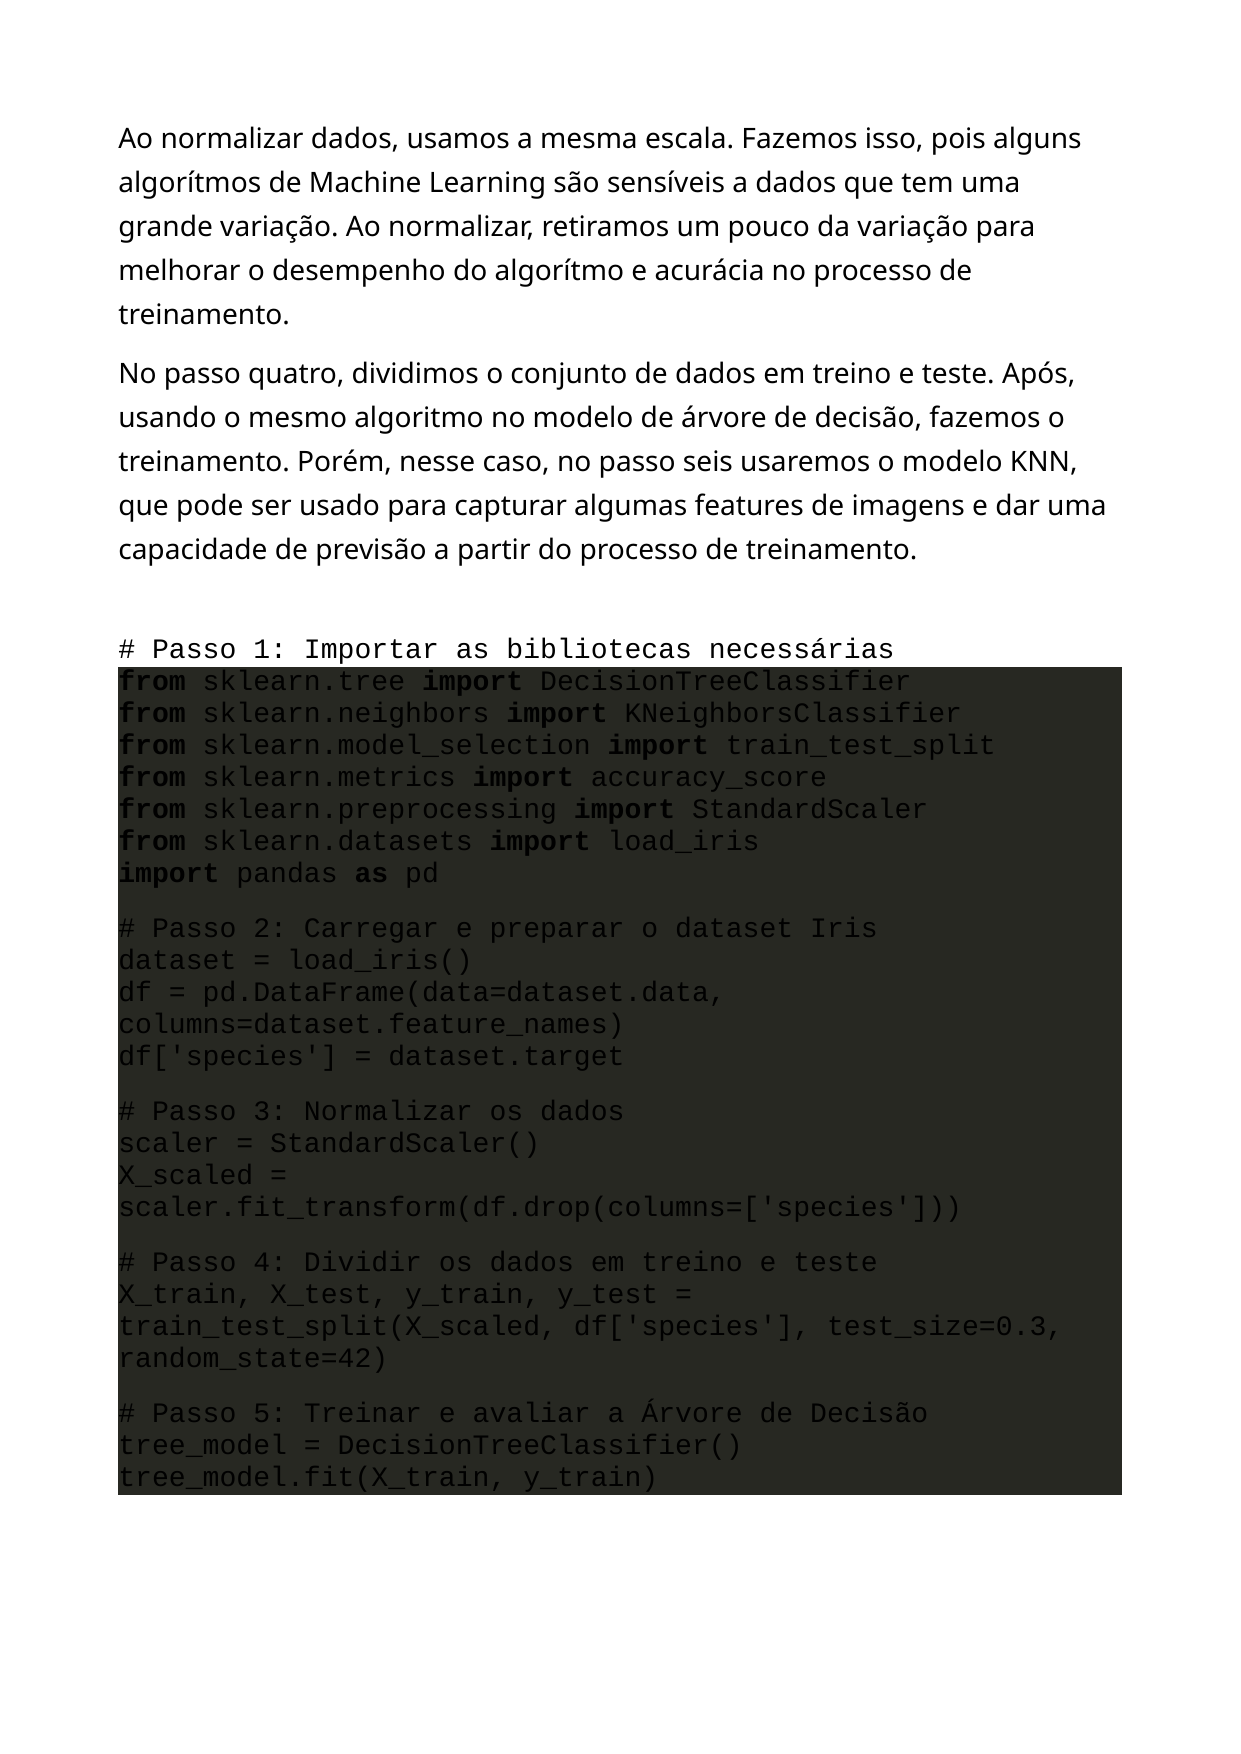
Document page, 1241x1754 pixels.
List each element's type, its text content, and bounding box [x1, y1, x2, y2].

text # Passo 4: Dividir os dados em treino e teste [118, 1248, 1122, 1280]
text from sklearn.neighbors import KNeighborsClassifier [118, 699, 1122, 731]
text tree_model = DecisionTreeClassifier() [118, 1431, 1122, 1463]
text from sklearn.model_selection import train_test_split [118, 731, 1122, 763]
text Ao normalizar dados, usamos a mesma escala. Fazemos isso, pois alguns algorítmos de Machine Learning são sensíveis a dados que tem uma grande variação. Ao normalizar, retiramos um pouco da variação para melhorar o desempenho do algorítmo e acurácia no processo de treinamento. [118, 118, 1122, 333]
text dataset = load_iris() [118, 946, 1122, 978]
text from sklearn.datasets import load_iris [118, 827, 1122, 859]
text tree_model.fit(X_train, y_train) [118, 1463, 1122, 1495]
text from sklearn.preprocessing import StandardScaler [118, 795, 1122, 827]
text # Passo 3: Normalizar os dados [118, 1097, 1122, 1129]
text from sklearn.metrics import accuracy_score [118, 763, 1122, 795]
text # Passo 2: Carregar e preparar o dataset Iris [118, 914, 1122, 946]
text No passo quatro, dividimos o conjunto de dados em treino e teste. Após, usando o mesmo algoritmo no modelo de árvore de decisão, fazemos o treinamento. Porém, nesse caso, no passo seis usaremos o modelo KNN, que pode ser usado para capturar algumas features de imagens e dar uma capacidade de previsão a partir do processo de treinamento. [118, 353, 1122, 568]
text # Passo 1: Importar as bibliotecas necessárias [118, 636, 1122, 667]
text # Passo 5: Treinar e avaliar a Árvore de Decisão [118, 1399, 1122, 1431]
text df = pd.DataFrame(data=dataset.data, columns=dataset.feature_names) [118, 978, 1122, 1042]
text X_scaled = scaler.fit_transform(df.drop(columns=['species'])) [118, 1161, 1122, 1225]
text scaler = StandardScaler() [118, 1129, 1122, 1161]
text import pandas as pd [118, 859, 1122, 891]
text from sklearn.tree import DecisionTreeClassifier [118, 667, 1122, 699]
text df['species'] = dataset.target [118, 1042, 1122, 1073]
text X_train, X_test, y_train, y_test = train_test_split(X_scaled, df['species'], test_size=0.3, random_state=42) [118, 1280, 1122, 1376]
